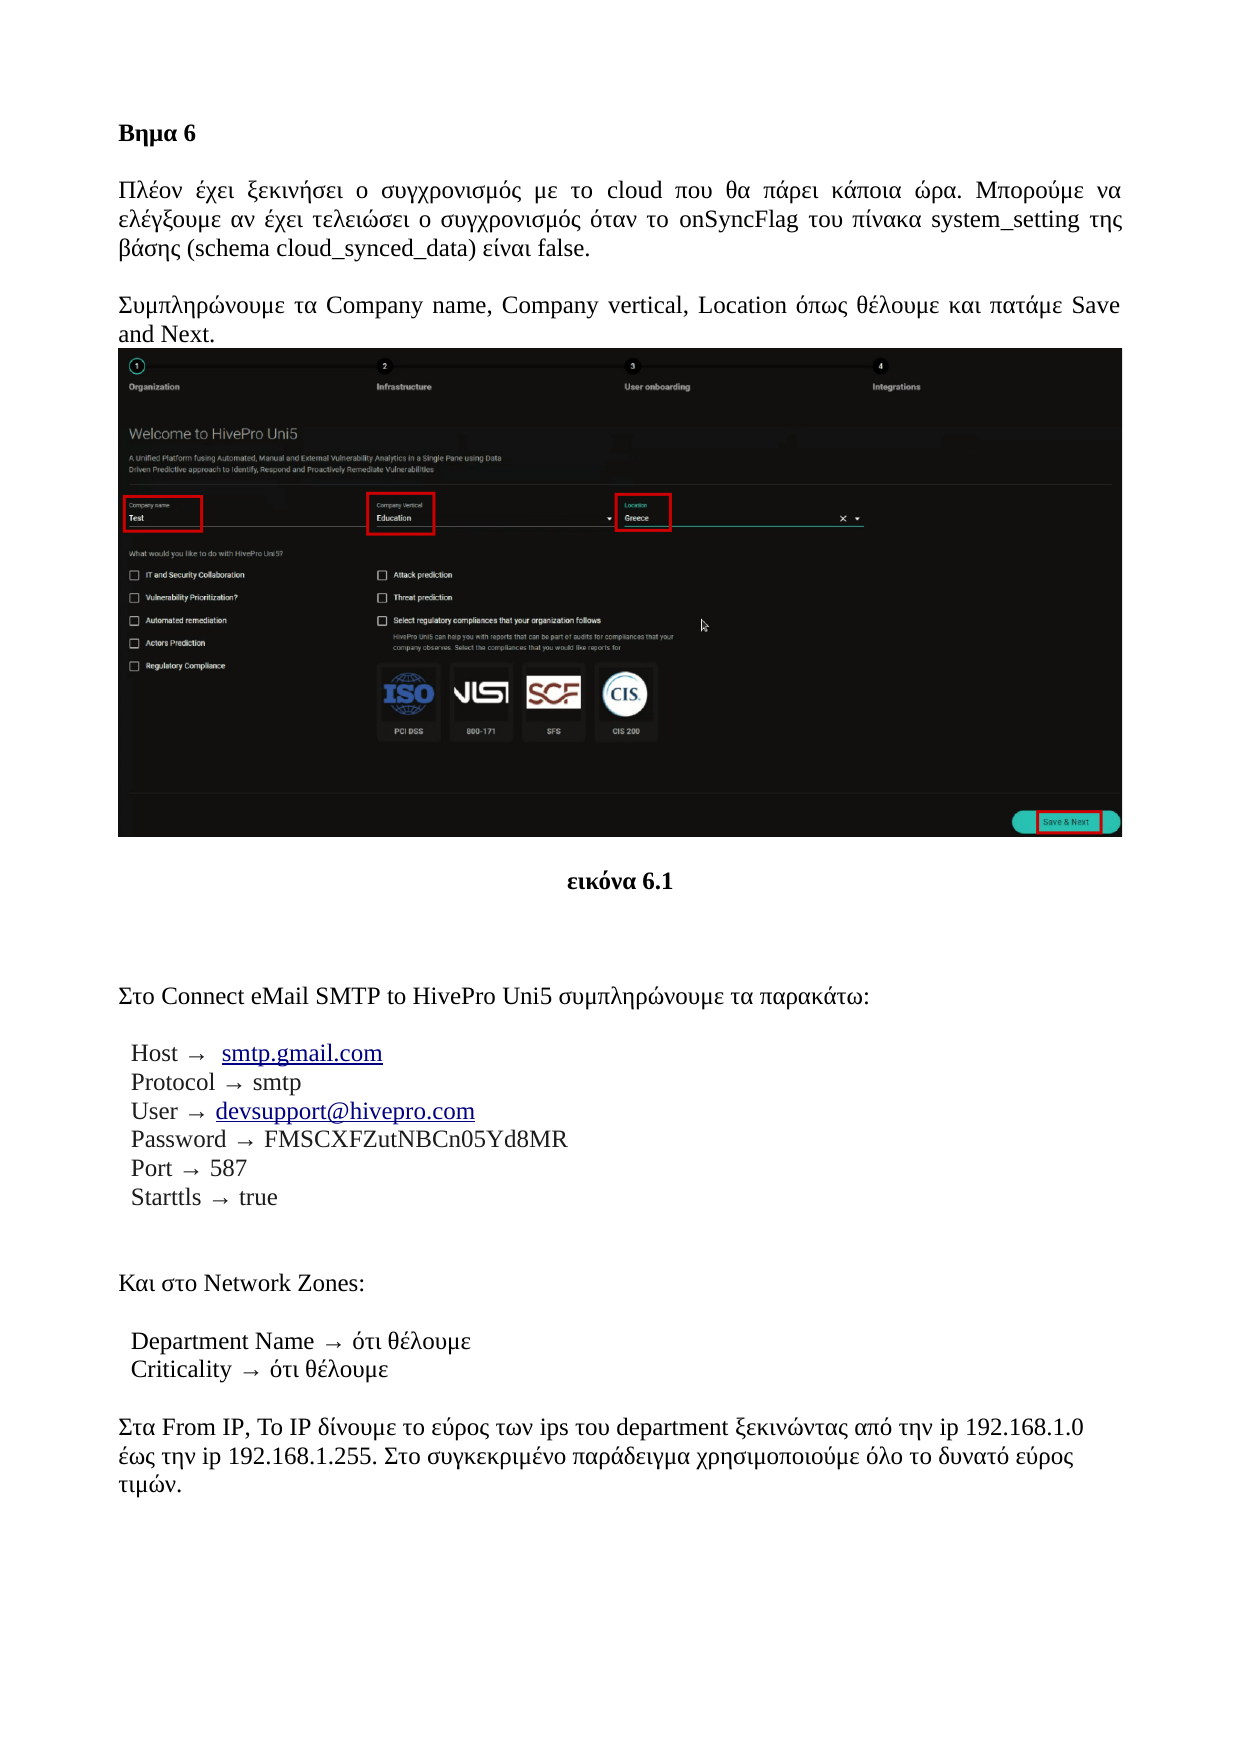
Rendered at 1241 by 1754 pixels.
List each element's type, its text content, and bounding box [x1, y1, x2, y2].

text Host → smtp.gmail.com [118, 1009, 1122, 1067]
text Department Name → ότι θέλουμε [118, 1326, 1122, 1354]
text User → devsupport@hivepro.com [118, 1096, 1122, 1124]
text Βημα 6 [118, 118, 1122, 147]
text Συμπληρώνουμε τα Company name, Company vertical, Location όπως θέλουμε και πατάμε Save and Next. [118, 291, 1122, 348]
text Στα From IP, To IP δίνουμε το εύρος των ips του department ξεκινώντας από την ip 192.168.1.0 έως την ip 192.168.1.255. Στο συγκεκριμένο παράδειγμα χρησιμοποιούμε όλο το δυνατό εύρος τιμών. [118, 1412, 1122, 1527]
text Password → FMSCXFZutNBCn05Yd8MR Port → 587 Starttls → true [118, 1124, 1122, 1268]
text Protocol → smtp [118, 1067, 1122, 1096]
text Και στο Network Zones: [118, 1268, 1122, 1297]
text Πλέον έχει ξεκινήσει ο συγχρονισμός με το cloud που θα πάρει κάποια ώρα. Μπορούμε να ελέγξουμε αν έχει τελειώσει ο συγχρονισμός όταν το onSyncFlag του πίνακα system_setting της βάσης (schema cloud_synced_data) είναι false. [118, 176, 1122, 262]
text Στο Connect eMail SMTP to HivePro Uni5 συμπληρώνουμε τα παρακάτω: [118, 981, 1122, 1009]
text εικόνα 6.1 [118, 866, 1122, 894]
text Criticality → ότι θέλουμε [118, 1354, 1122, 1412]
